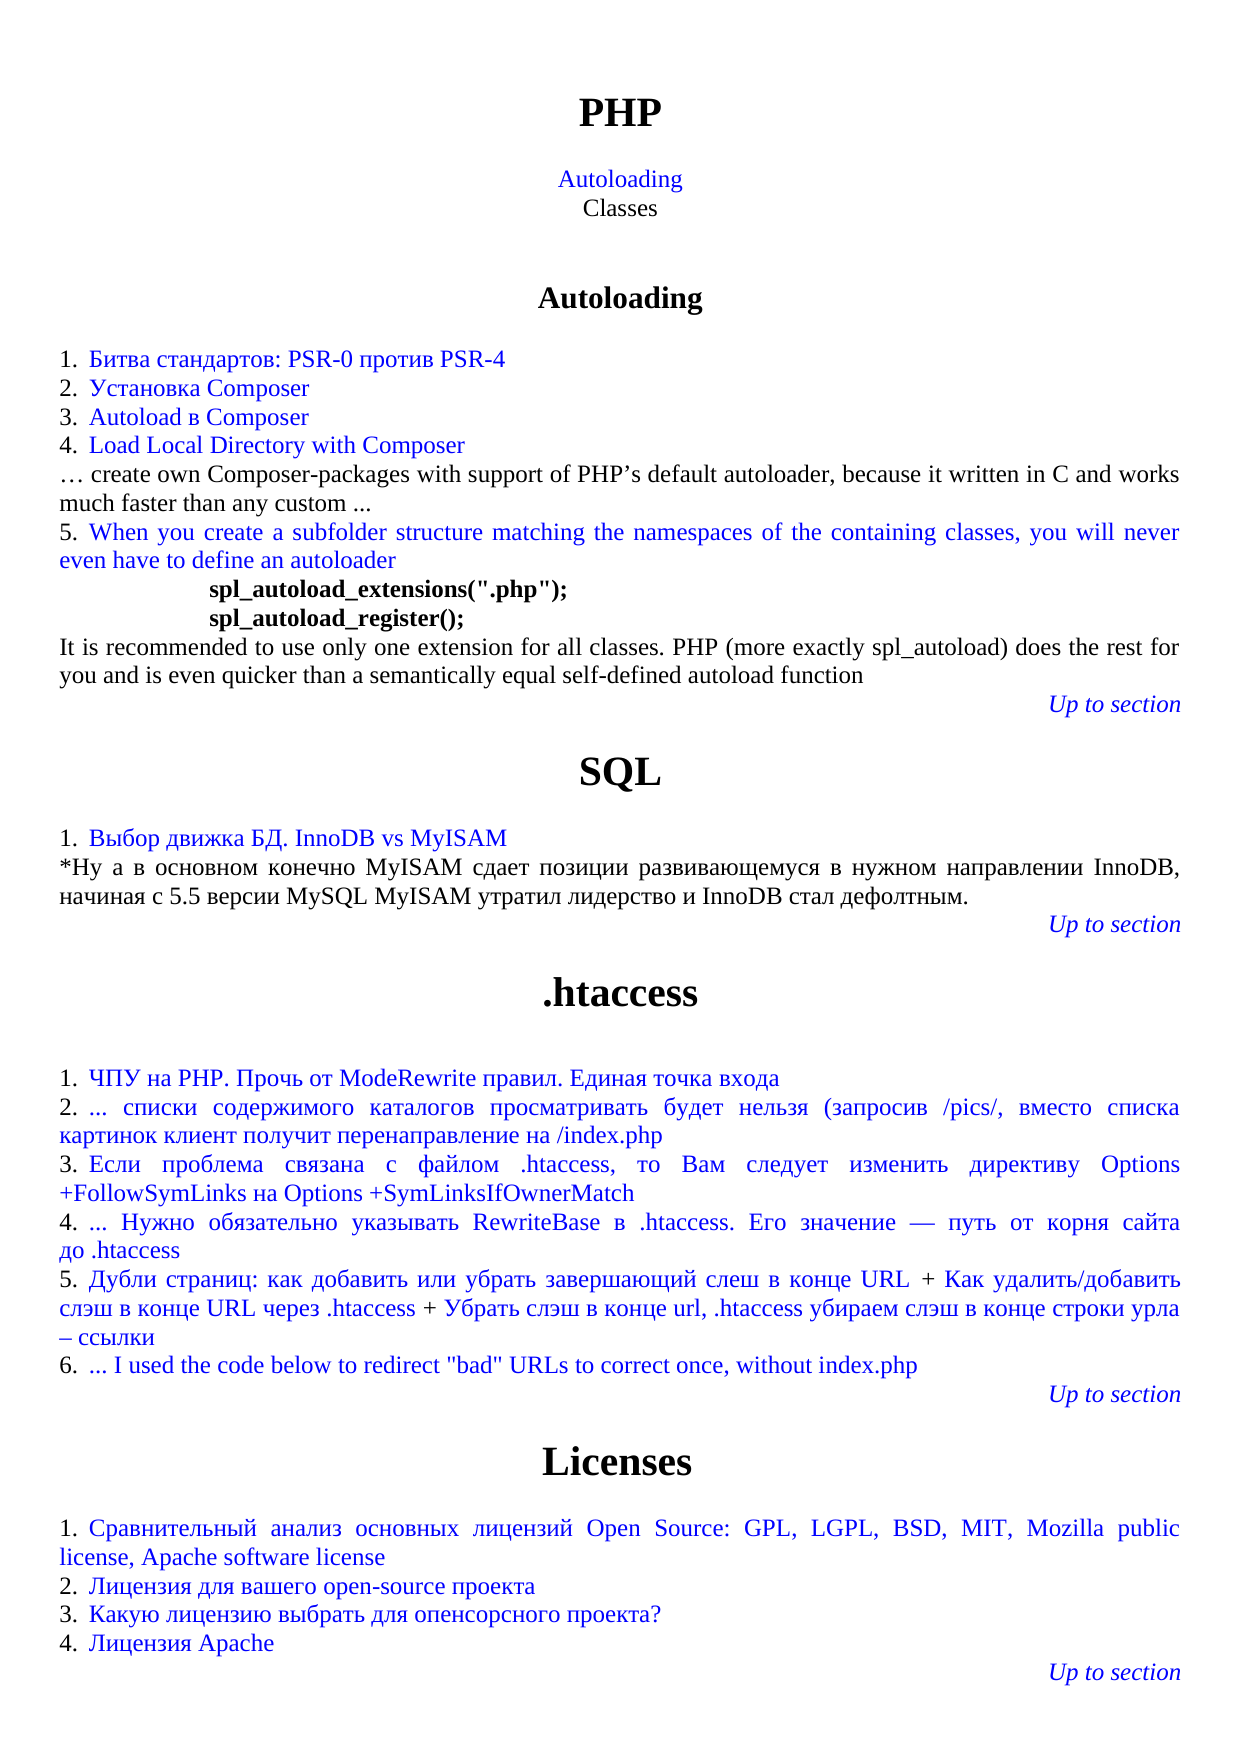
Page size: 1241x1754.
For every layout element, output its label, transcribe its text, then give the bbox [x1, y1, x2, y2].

text Licenses [59, 1437, 1181, 1484]
list Up to section [59, 689, 1181, 718]
list ... списки содержимого каталогов просматривать будет нельзя (запросив /pics/, вместо списка картинок клиент получит перенаправление на /index.php [59, 1092, 1181, 1149]
text Autoloading [59, 164, 1181, 193]
text .htaccess [59, 967, 1181, 1015]
text PHP [59, 88, 1181, 136]
text Autoloading [59, 279, 1181, 315]
list Up to section [59, 909, 1181, 938]
list Если проблема связана с файлом .htaccess, то Вам следует изменить директиву Options +FollowSymLinks на Options +SymLinksIfOwnerMatch [59, 1149, 1181, 1207]
list … create own Composer-packages with support of PHP’s default autoloader, because it written in C and works much faster than any custom ... [59, 459, 1181, 517]
list *Ну а в основном конечно MyISAM сдает позиции развивающемуся в нужном направлении InnoDB, начиная с 5.5 версии MySQL MyISAM утратил лидерство и InnoDB стал дефолтным. [59, 852, 1181, 909]
text SQL [59, 747, 1181, 794]
list ... Нужно обязательно указывать RewriteBase в .htaccess. Его значение — путь от корня сайта до .htaccess [59, 1207, 1181, 1264]
list Битва стандартов: PSR-0 против PSR-4 [59, 344, 1181, 373]
list Дубли страниц: как добавить или убрать завершающий слеш в конце URL + Как удалить/добавить слэш в конце URL через .htaccess + Убрать слэш в конце url, .htaccess убираем слэш в конце строки урла – ссылки [59, 1264, 1181, 1350]
list Лицензия для вашего open-source проекта [59, 1571, 1181, 1599]
list spl_autoload_extensions(".php"); [172, 574, 1181, 603]
list Autoload в Composer [59, 402, 1181, 430]
list Какую лицензию выбрать для опенсорсного проекта? [59, 1599, 1181, 1628]
text Classes [59, 193, 1181, 222]
list It is recommended to use only one extension for all classes. PHP (more exactly spl_autoload) does the rest for you and is even quicker than a semantically equal self-defined autoload function [59, 632, 1181, 689]
list ЧПУ на PHP. Прочь от ModeRewrite правил. Единая точка входа [59, 1063, 1181, 1092]
list Выбор движка БД. InnoDB vs MyISAM [59, 823, 1181, 852]
list When you create a subfolder structure matching the namespaces of the containing classes, you will never even have to define an autoloader [59, 517, 1181, 574]
list ... I used the code below to redirect "bad" URLs to correct once, without index.php [59, 1350, 1181, 1379]
list Сравнительный анализ основных лицензий Open Source: GPL, LGPL, BSD, MIT, Mozilla public license, Apache software license [59, 1513, 1181, 1571]
list Up to section [59, 1379, 1181, 1408]
list Установка Composer [59, 373, 1181, 402]
list Load Local Directory with Composer [59, 430, 1181, 459]
list Лицензия Apache [59, 1628, 1181, 1657]
text Up to section [59, 1657, 1181, 1686]
list spl_autoload_register(); [172, 603, 1181, 632]
